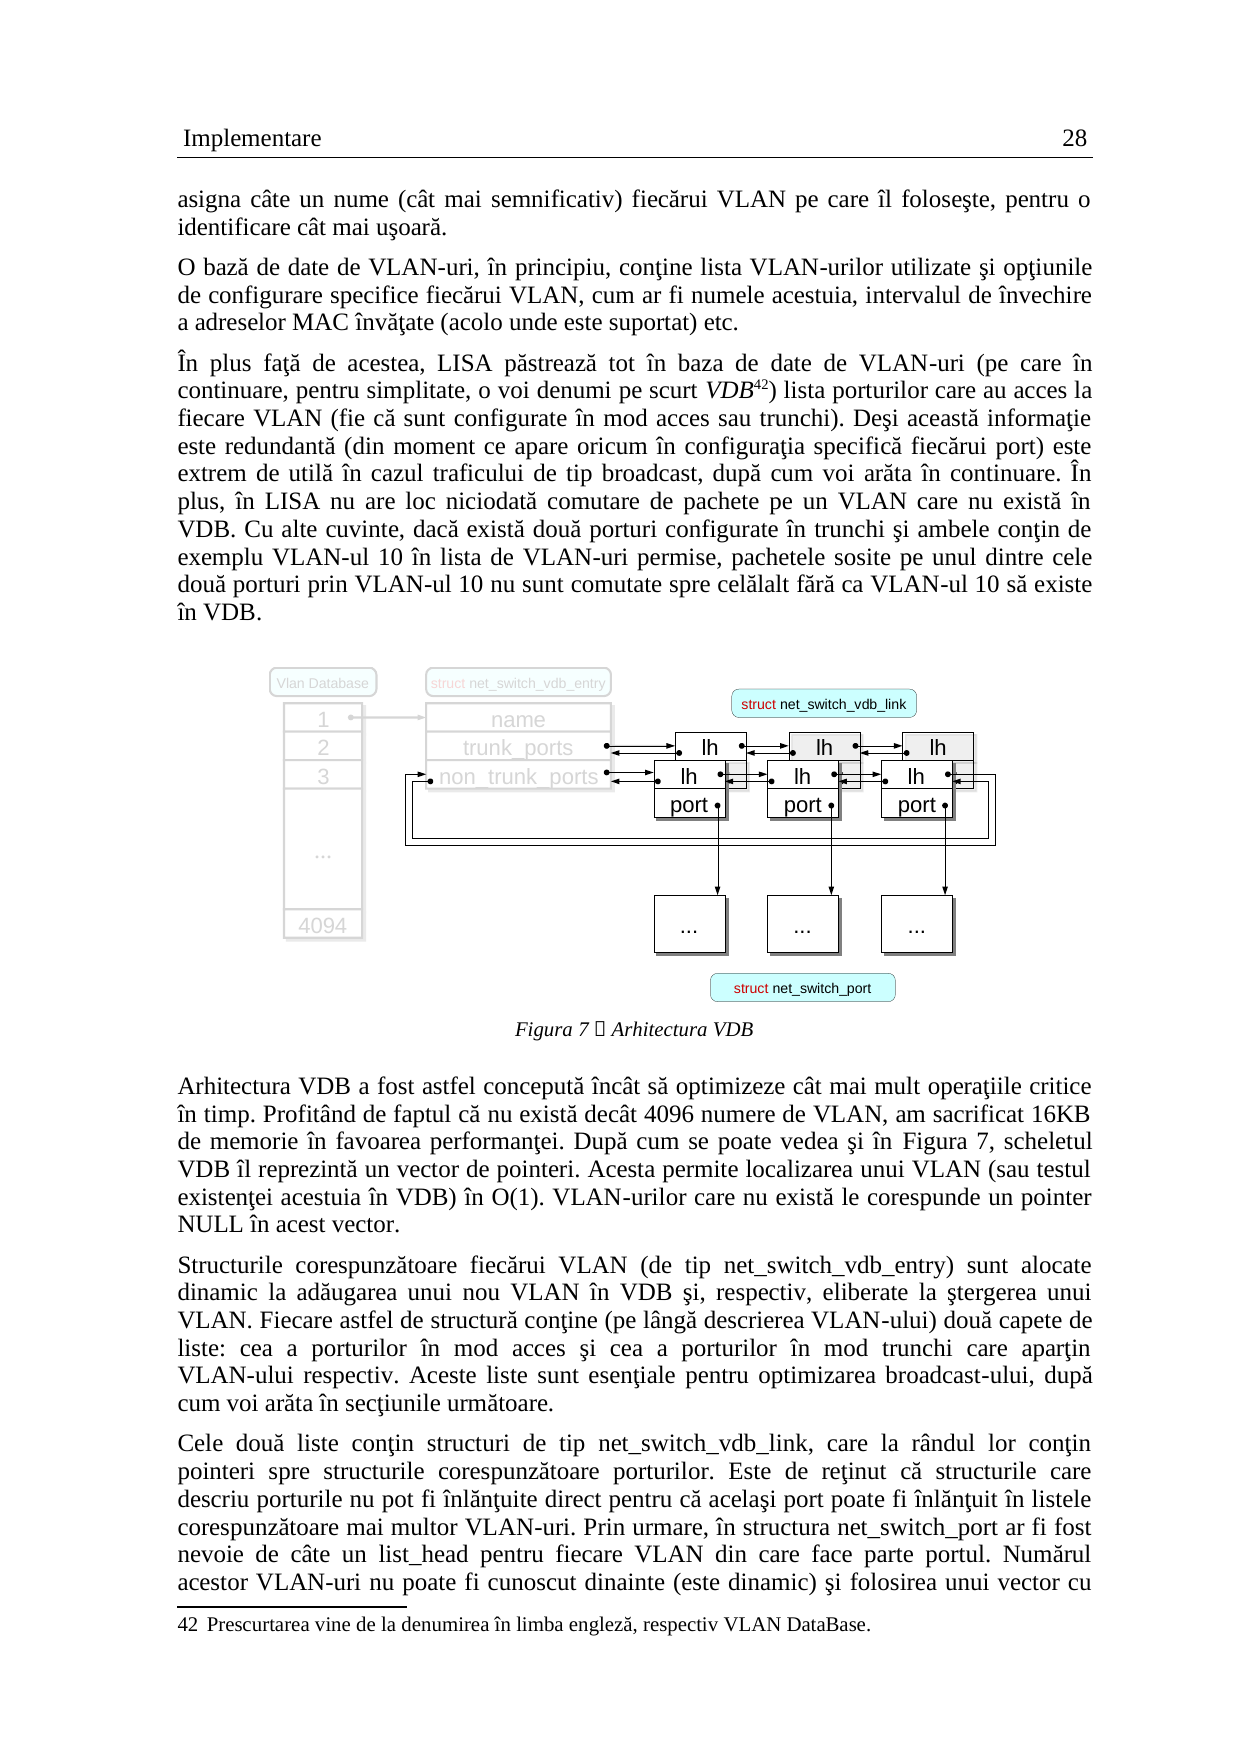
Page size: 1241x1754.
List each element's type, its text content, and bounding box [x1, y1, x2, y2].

text Figura 7  Arhitectura VDB [270, 668, 1000, 1043]
text Majoritatea sincronizărilor prezentate se bazează pe RCU. O scurtă descriere a principiilor de sincronizare specifice RCU poate fi găsită chiar în această lucrare, în Anexa A. [286, 790, 361, 908]
text Arhitectura VDB a fost astfel concepută încât să optimizeze cât mai mult operaţiile critice în timp. Profitând de faptul că nu există decât 4096 numere de VLAN, am sacrificat 16KB de memorie în favoarea performanţei. După cum se poate vedea şi în Figura 7, scheletul VDB îl reprezintă un vector de pointeri. Acesta permite localizarea unui VLAN (sau testul existenţei acestuia în VDB) în O(1). VLAN‑urilor care nu există le corespunde un pointer NULL în acest vector. [177, 638, 1093, 1238]
text Majoritatea sincronizărilor prezentate se bazează pe RCU. O scurtă descriere a principiilor de sincronizare specifice RCU poate fi găsită chiar în această lucrare, în Anexa A. [428, 733, 609, 759]
text Prescurtarea vine de la denumirea în limba engleză, respectiv VLAN DataBase. [177, 1613, 1093, 1636]
text Cele două liste conţin structuri de tip net_switch_vdb_link, care la rândul lor conţin pointeri spre structurile corespunzătoare porturilor. Este de reţinut că structurile care descriu porturile nu pot fi înlănţuite direct pentru că acelaşi port poate fi înlănţuit în listele corespunzătoare mai multor VLAN‑uri. Prin urmare, în structura net_switch_port ar fi fost nevoie de câte un list_head pentru fiecare VLAN din care face parte portul. Numărul acestor VLAN‑uri nu poate fi cunoscut dinainte (este dinamic) şi folosirea unui vector cu [177, 1429, 1093, 1596]
text Majoritatea sincronizărilor prezentate se bazează pe RCU. O scurtă descriere a principiilor de sincronizare specifice RCU poate fi găsită chiar în această lucrare, în Anexa A. [428, 705, 609, 730]
text În plus faţă de acestea, LISA păstrează tot în baza de date de VLAN‑uri (pe care în continuare, pentru simplitate, o voi denumi pe scurt VDB) lista porturilor care au acces la fiecare VLAN (fie că sunt configurate în mod acces sau trunchi). Deşi această informaţie este redundantă (din moment ce apare oricum în configuraţia specifică fiecărui port) este extrem de utilă în cazul traficului de tip broadcast, după cum voi arăta în continuare. În plus, în LISA nu are loc niciodată comutare de pachete pe un VLAN care nu există în VDB. Cu alte cuvinte, dacă există două porturi configurate în trunchi şi ambele conţin de exemplu VLAN‑ul 10 în lista de VLAN‑uri permise, pachetele sosite pe unul dintre cele două porturi prin VLAN‑ul 10 nu sunt comutate spre celălalt fără ca VLAN‑ul 10 să existe în VDB. [177, 349, 1093, 626]
text Majoritatea sincronizărilor prezentate se bazează pe RCU. O scurtă descriere a principiilor de sincronizare specifice RCU poate fi găsită chiar în această lucrare, în Anexa A. [428, 762, 609, 787]
text Structurile corespunzătoare fiecărui VLAN (de tip net_switch_vdb_entry) sunt alocate dinamic la adăugarea unui nou VLAN în VDB şi, respectiv, eliberate la ştergerea unui VLAN. Fiecare astfel de structură conţine (pe lângă descrierea VLAN‑ului) două capete de liste: cea a porturilor în mod acces şi cea a porturilor în mod trunchi care aparţin VLAN‑ului respectiv. Aceste liste sunt esenţiale pentru optimizarea broadcast‑ului, după cum voi arăta în secţiunile următoare. [177, 1251, 1093, 1417]
list VLAN‑ul înregistrării coincide cu al cadrului; [271, 669, 375, 695]
text asigna câte un nume (cât mai semnificativ) fiecărui VLAN pe care îl foloseşte, pentru o identificare cât mai uşoară. [177, 185, 1093, 241]
text O bază de date de VLAN‑uri, în principiu, conţine lista VLAN‑urilor utilizate şi opţiunile de configurare specifice fiecărui VLAN, cum ar fi numele acestuia, intervalul de învechire a adreselor MAC învăţate (acolo unde este suportat) etc. [177, 253, 1093, 336]
list VLAN‑ul înregistrării coincide cu al cadrului; [428, 669, 609, 695]
